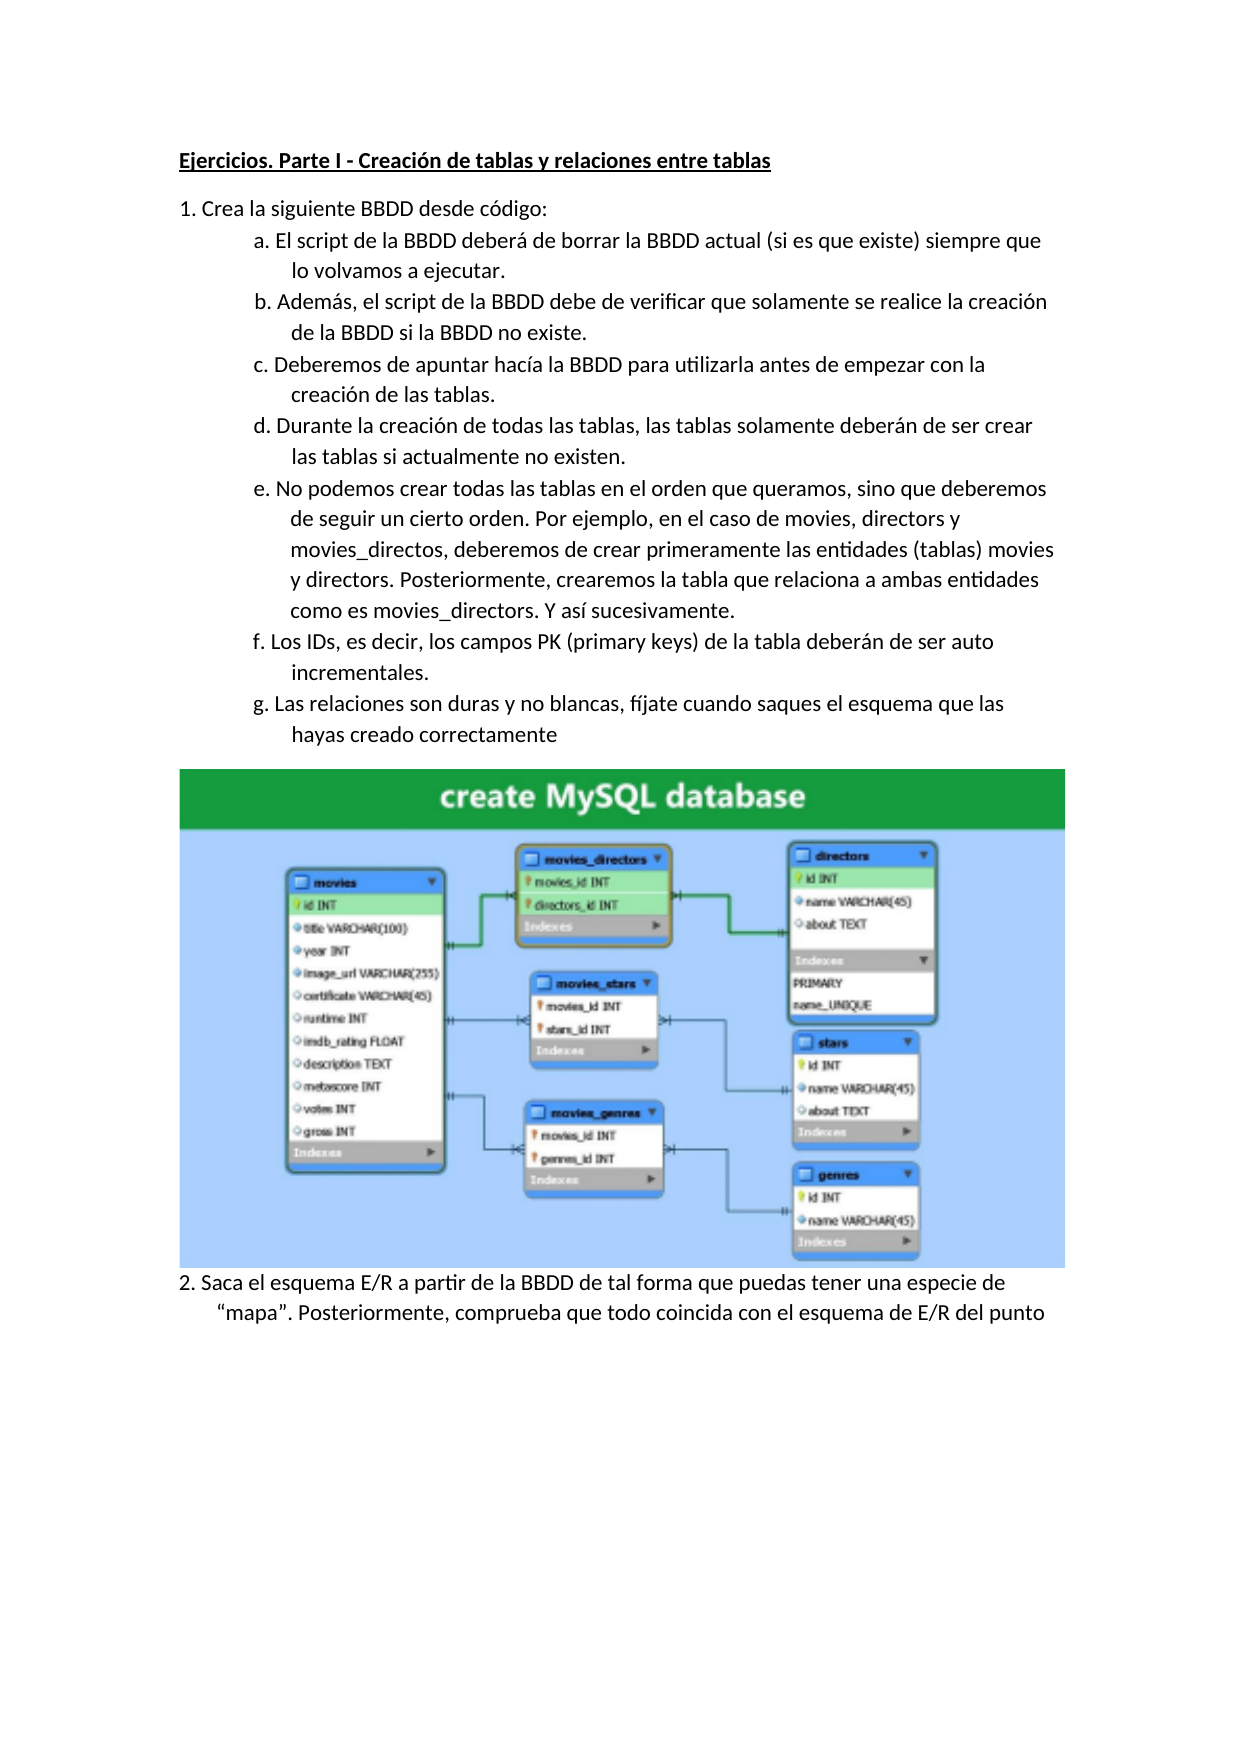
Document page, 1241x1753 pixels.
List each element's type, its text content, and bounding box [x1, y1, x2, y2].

text 1. Crea la siguiente BBDD desde código: [179, 194, 1068, 222]
text Ejercicios. Parte I - Creación de tablas y relaciones entre tablas [179, 146, 1068, 174]
picture [179, 769, 1066, 1268]
text 2. Saca el esquema E/R a partir de la BBDD de tal forma que puedas tener una especie de “mapa”. Posteriormente, comprueba que todo coincida con el esquema de E/R del punto [178, 1268, 1051, 1326]
text e. No podemos crear todas las tablas en el orden que queramos, sino que deberemos de seguir un cierto orden. Por ejemplo, en el caso de movies, directors y movies_directos, deberemos de crear primeramente las entidades (tablas) movies y directors. Posteriormente, crearemos la tabla que relaciona a ambas entidades como es movies_directors. Y así sucesivamente. [253, 474, 1068, 624]
text f. Los IDs, es decir, los campos PK (primary keys) de la tabla deberán de ser auto incrementales. [253, 627, 1021, 686]
text a. El script de la BBDD deberá de borrar la BBDD actual (si es que existe) siempre que lo volvamos a ejecutar. [253, 226, 1063, 284]
text c. Deberemos de apuntar hacía la BBDD para utilizarla antes de empezar con la creación de las tablas. [253, 350, 1009, 408]
text d. Durante la creación de todas las tablas, las tablas solamente deberán de ser crear las tablas si actualmente no existen. [253, 411, 1053, 470]
text b. Además, el script de la BBDD debe de verificar que solamente se realice la creación de la BBDD si la BBDD no existe. [254, 287, 1068, 346]
text g. Las relaciones son duras y no blancas, fíjate cuando saques el esquema que las hayas creado correctamente [253, 689, 1027, 748]
